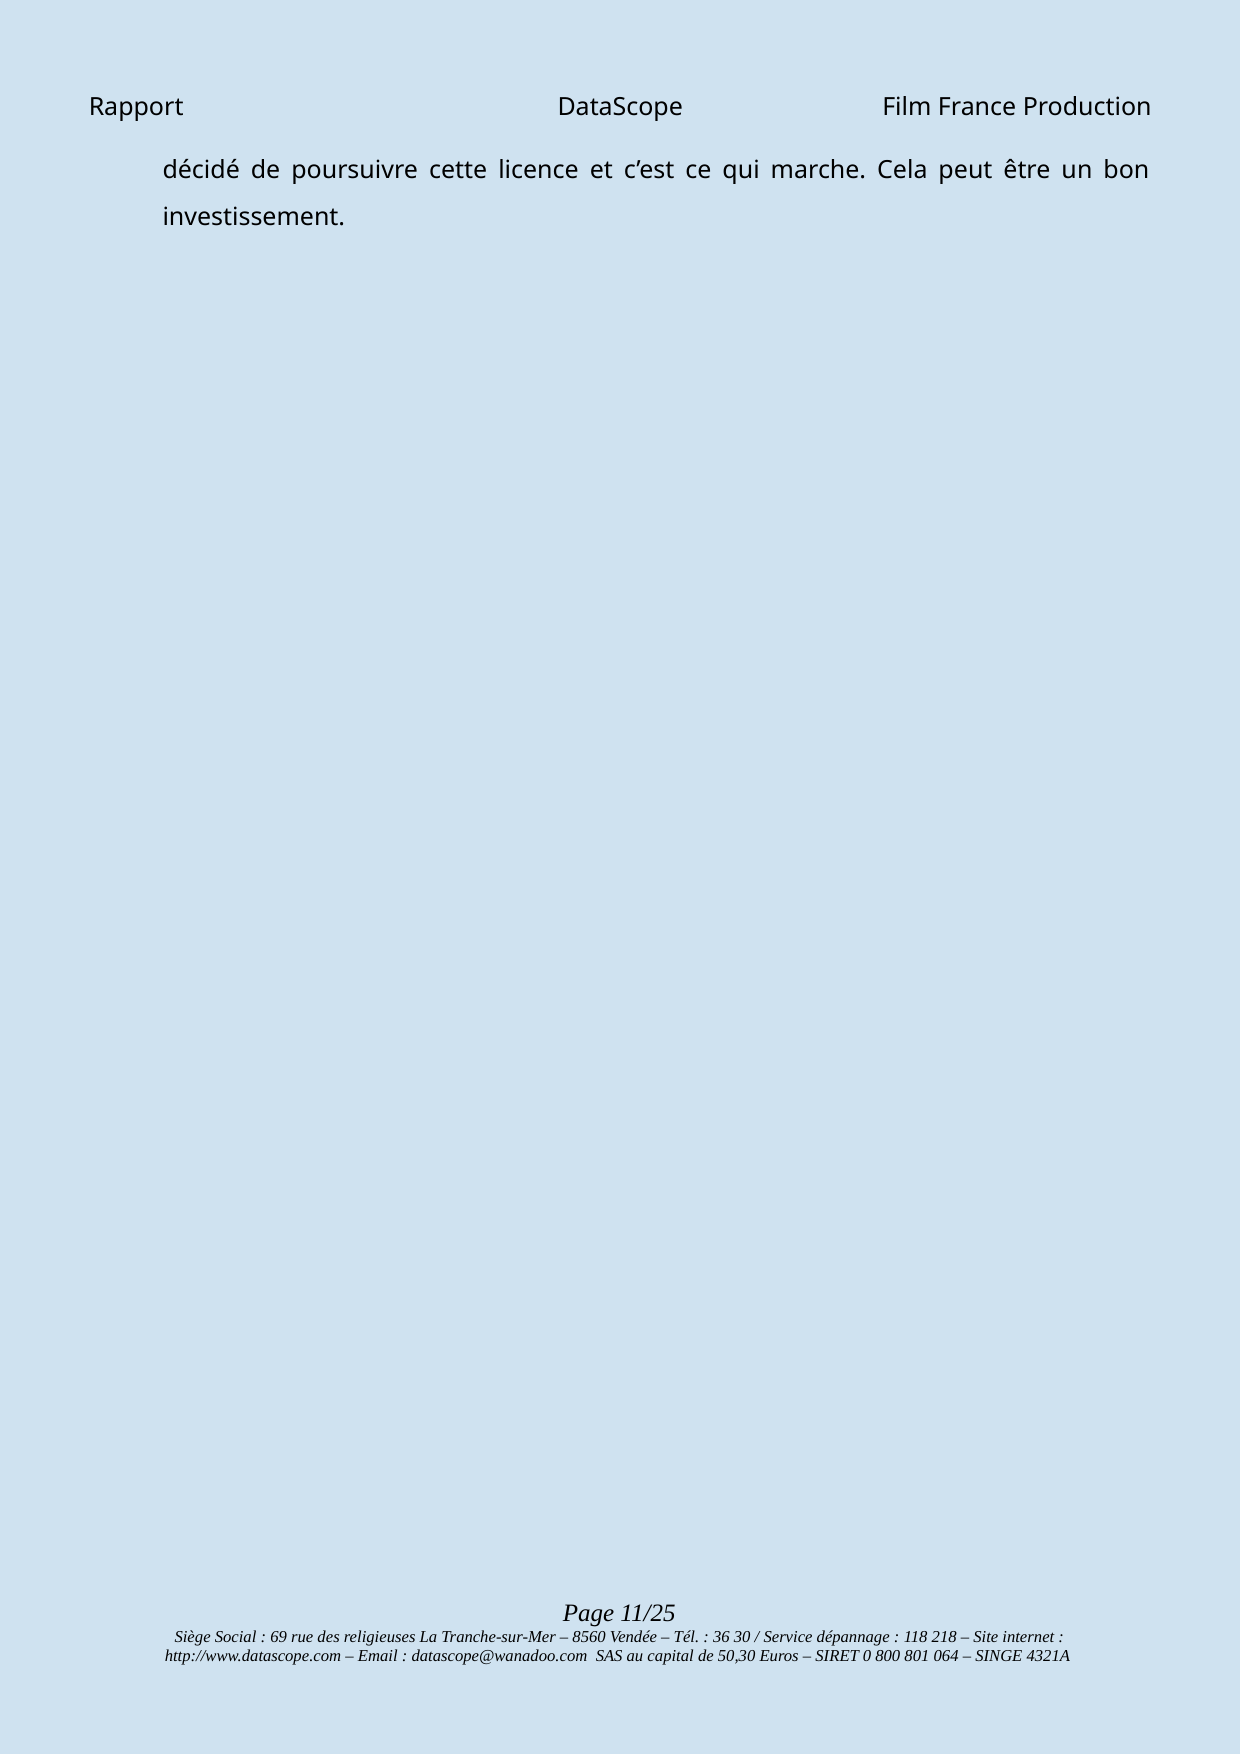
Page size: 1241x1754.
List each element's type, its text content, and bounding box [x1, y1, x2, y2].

list décidé de poursuivre cette licence et c’est ce qui marche. Cela peut être un bon investissement. [133, 152, 1152, 233]
